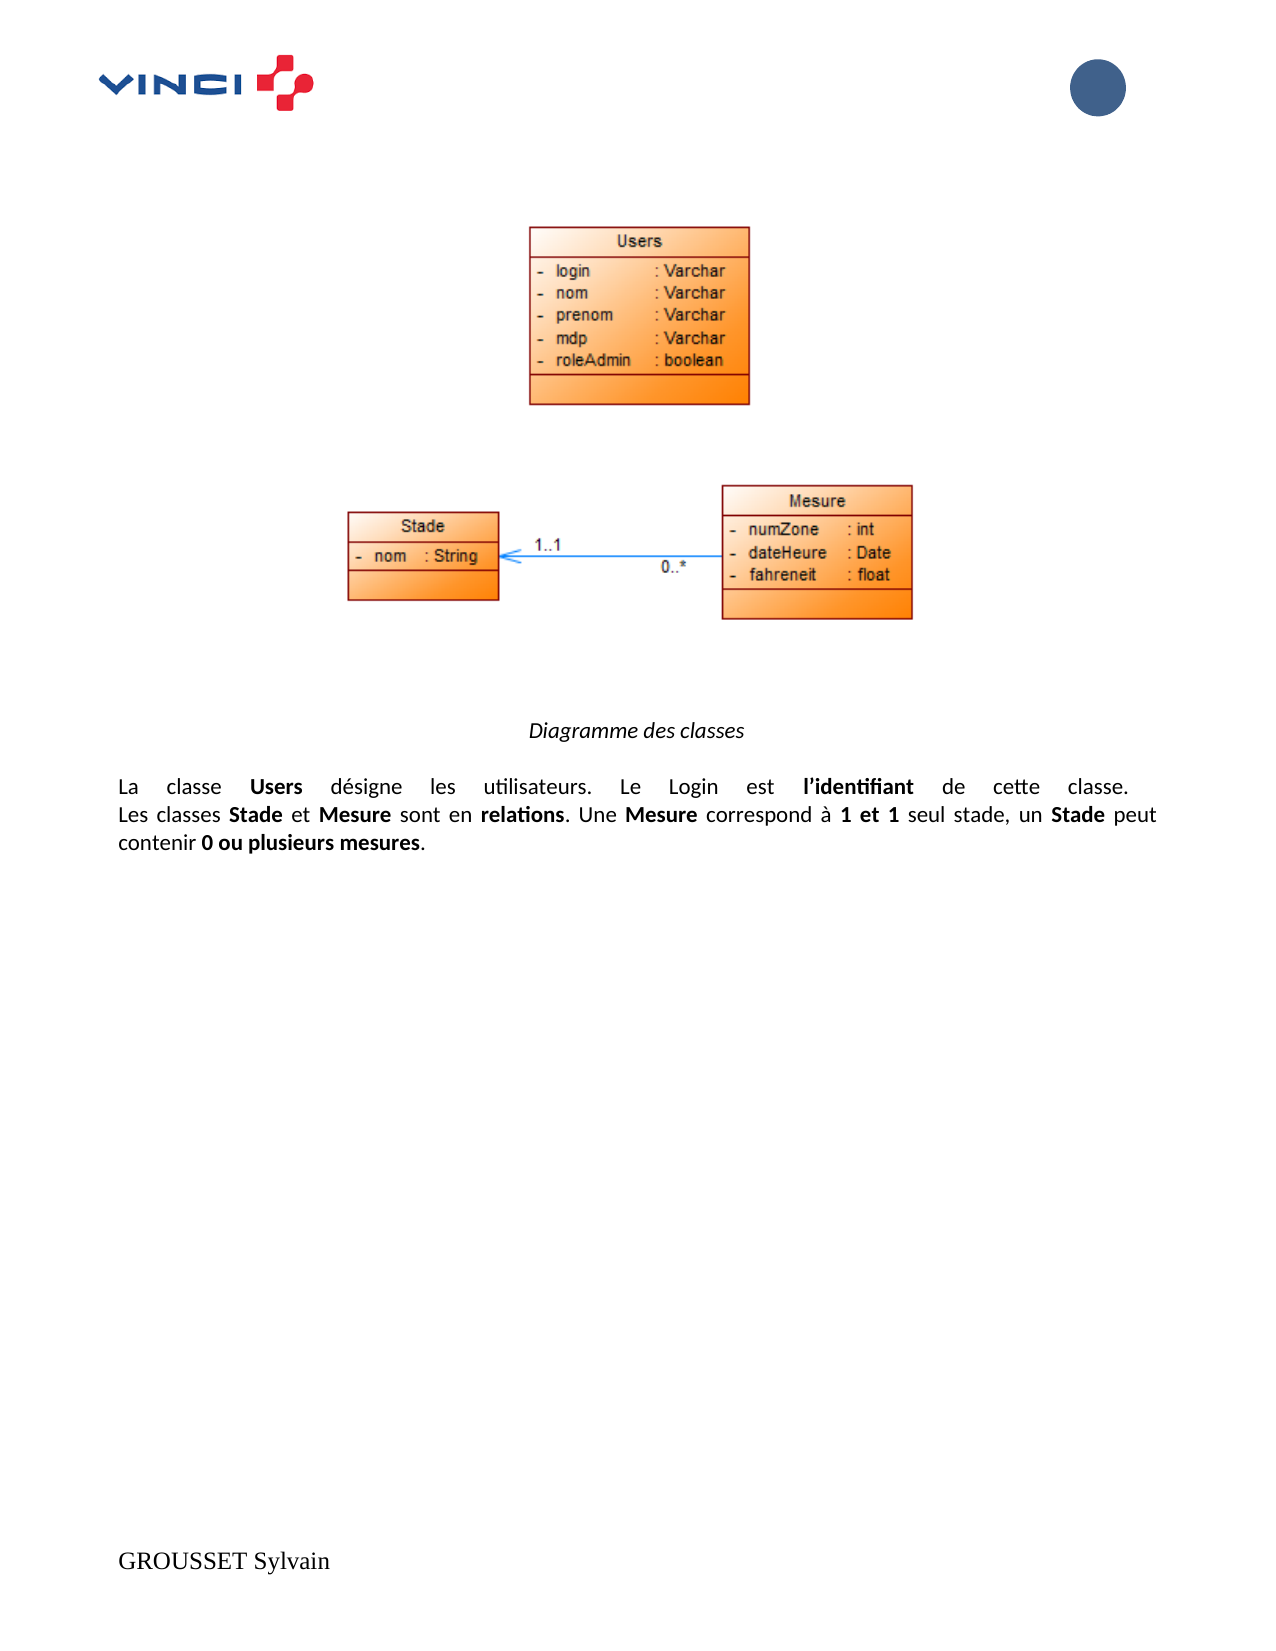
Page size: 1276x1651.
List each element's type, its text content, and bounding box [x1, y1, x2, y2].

text Diagramme des classes [118, 148, 1157, 744]
text La classe Users désigne les utilisateurs. Le Login est l’identifiant de cette classe. Les classes Stade et Mesure sont en relations. Une Mesure correspond à 1 et 1 seul stade, un Stade peut contenir 0 ou plusieurs mesures. [118, 772, 1157, 856]
